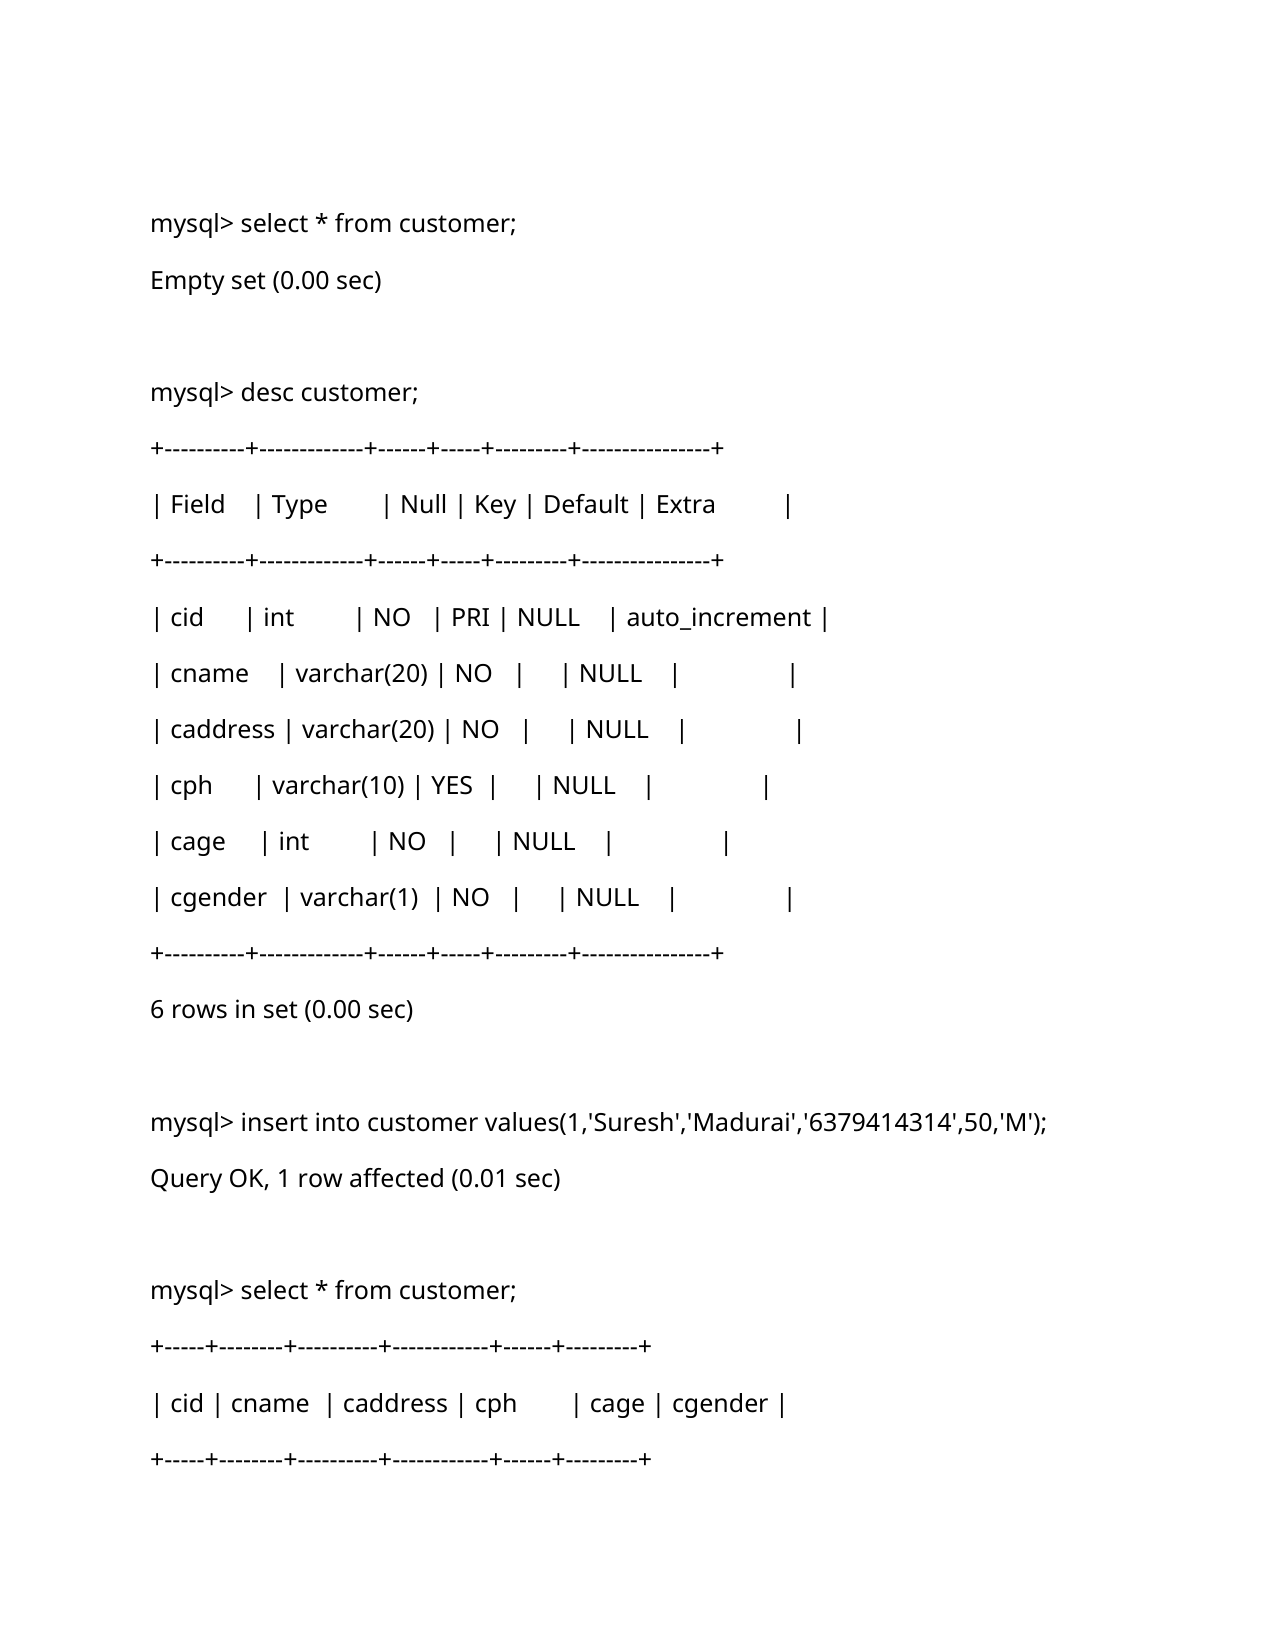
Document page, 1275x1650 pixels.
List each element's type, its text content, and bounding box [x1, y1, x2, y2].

text +----------+-------------+------+-----+---------+----------------+ [150, 543, 1125, 577]
text mysql> select * from customer; [150, 1273, 1125, 1307]
text mysql> select * from customer; [150, 206, 1125, 240]
text | cph | varchar(10) | YES | | NULL | | [150, 768, 1125, 802]
text | caddress | varchar(20) | NO | | NULL | | [150, 711, 1125, 746]
text +----------+-------------+------+-----+---------+----------------+ [150, 431, 1125, 465]
text mysql> insert into customer values(1,'Suresh','Madurai','6379414314',50,'M'); [150, 1104, 1125, 1138]
text +-----+--------+----------+------------+------+---------+ [150, 1329, 1125, 1363]
text | cage | int | NO | | NULL | | [150, 824, 1125, 858]
text | cid | cname | caddress | cph | cage | cgender | [150, 1385, 1125, 1419]
text mysql> desc customer; [150, 374, 1125, 409]
text | cid | int | NO | PRI | NULL | auto_increment | [150, 599, 1125, 633]
text 6 rows in set (0.00 sec) [150, 992, 1125, 1026]
text | cgender | varchar(1) | NO | | NULL | | [150, 880, 1125, 914]
text Empty set (0.00 sec) [150, 262, 1125, 296]
text | cname | varchar(20) | NO | | NULL | | [150, 655, 1125, 689]
text +----------+-------------+------+-----+---------+----------------+ [150, 936, 1125, 970]
text +-----+--------+----------+------------+------+---------+ [150, 1441, 1125, 1475]
text Query OK, 1 row affected (0.01 sec) [150, 1161, 1125, 1195]
text | Field | Type | Null | Key | Default | Extra | [150, 487, 1125, 521]
